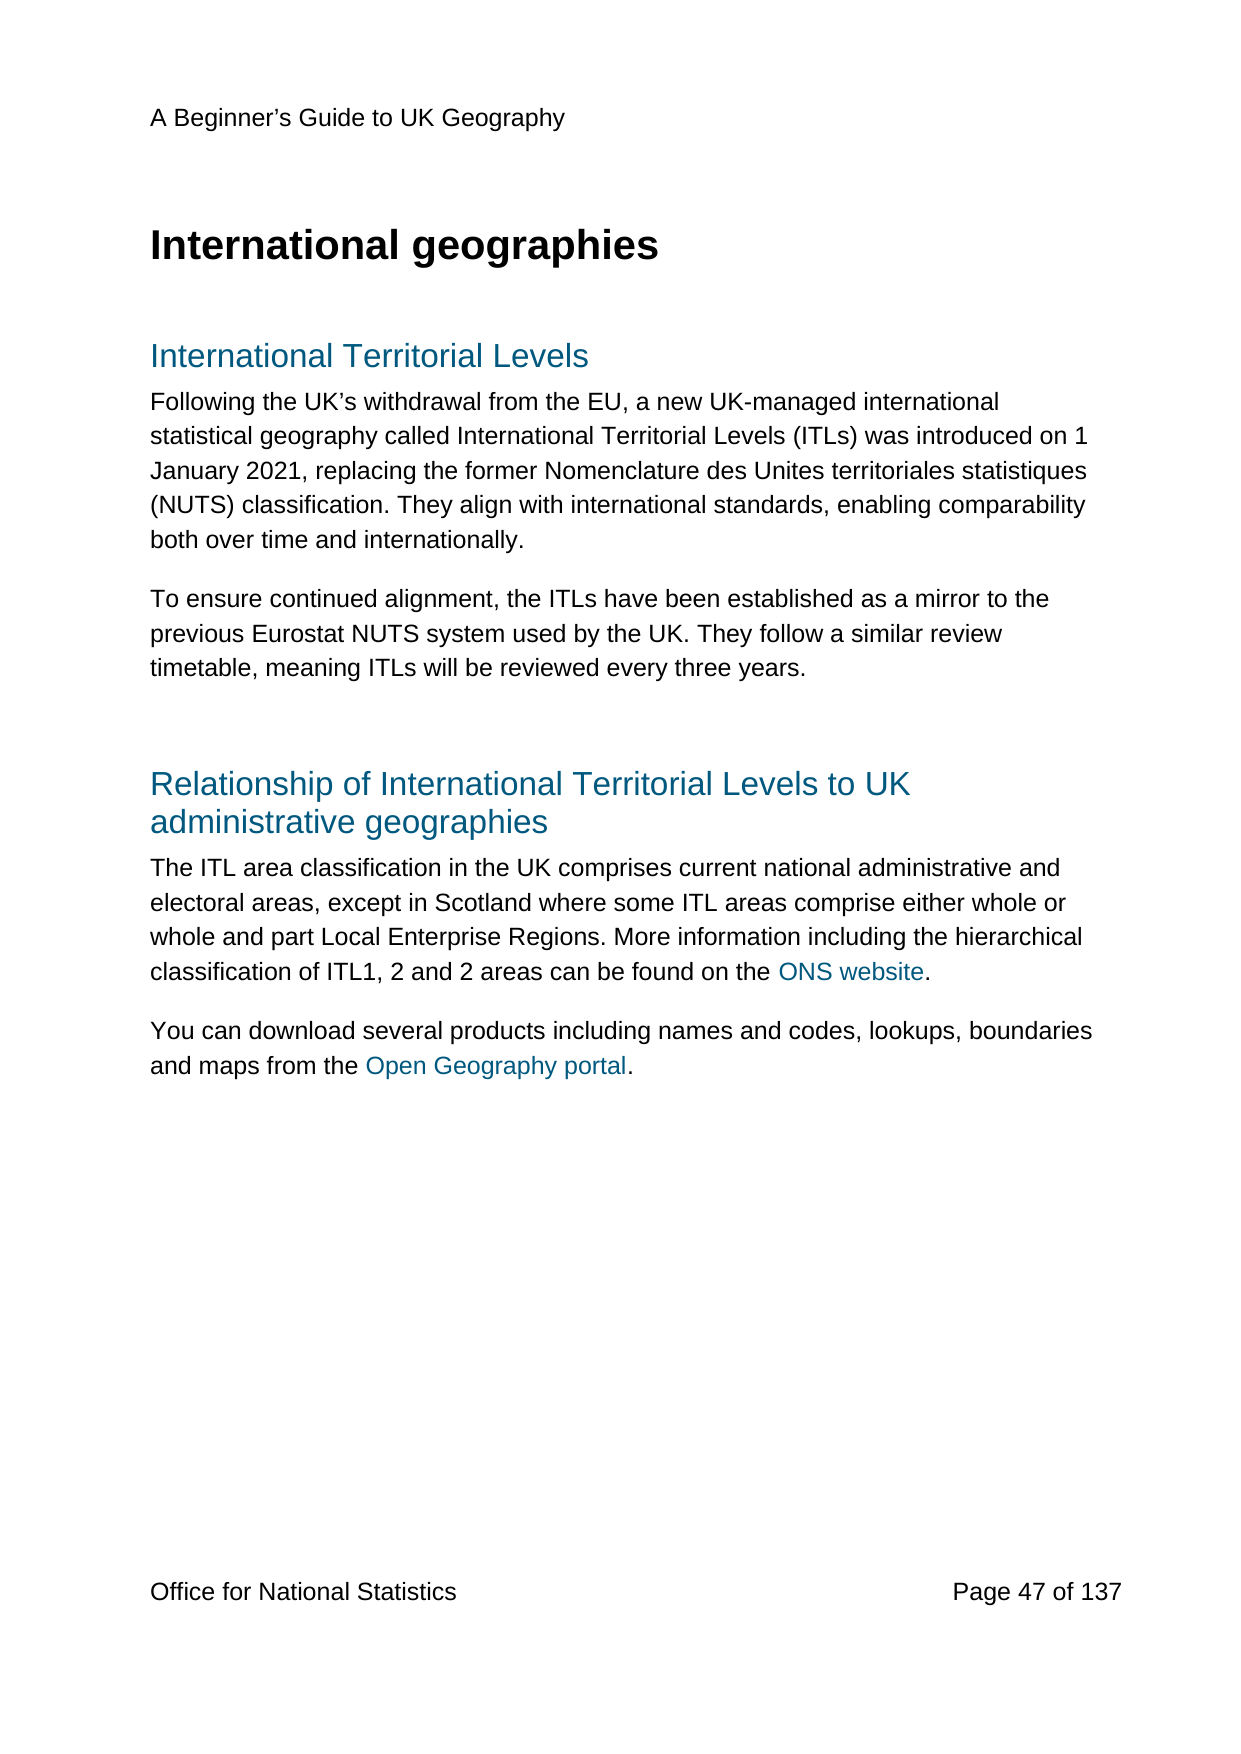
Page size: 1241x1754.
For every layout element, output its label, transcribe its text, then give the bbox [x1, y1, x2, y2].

text To ensure continued alignment, the ITLs have been established as a mirror to the previous Eurostat NUTS system used by the UK. They follow a similar review timetable, meaning ITLs will be reviewed every three years. [150, 584, 1095, 682]
text The ITL area classification in the UK comprises current national administrative and electoral areas, except in Scotland where some ITL areas comprise either whole or whole and part Local Enterprise Regions. More information including the hierarchical classification of ITL1, 2 and 2 areas can be found on the ONS website. [150, 853, 1095, 985]
subtitle Relationship of International Territorial Levels to UK administrative geographies [150, 764, 1122, 841]
text You can download several products including names and codes, lookups, boundaries and maps from the Open Geography portal. [150, 1016, 1095, 1079]
text Following the UK’s withdrawal from the EU, a new UK-managed international statistical geography called International Territorial Levels (ITLs) was introduced on 1 January 2021, replacing the former Nomenclature des Unites territoriales statistiques (NUTS) classification. They align with international standards, enabling comparability both over time and internationally. [150, 387, 1095, 553]
subtitle International Territorial Levels [150, 336, 1122, 374]
subtitle International geographies [150, 220, 1122, 268]
